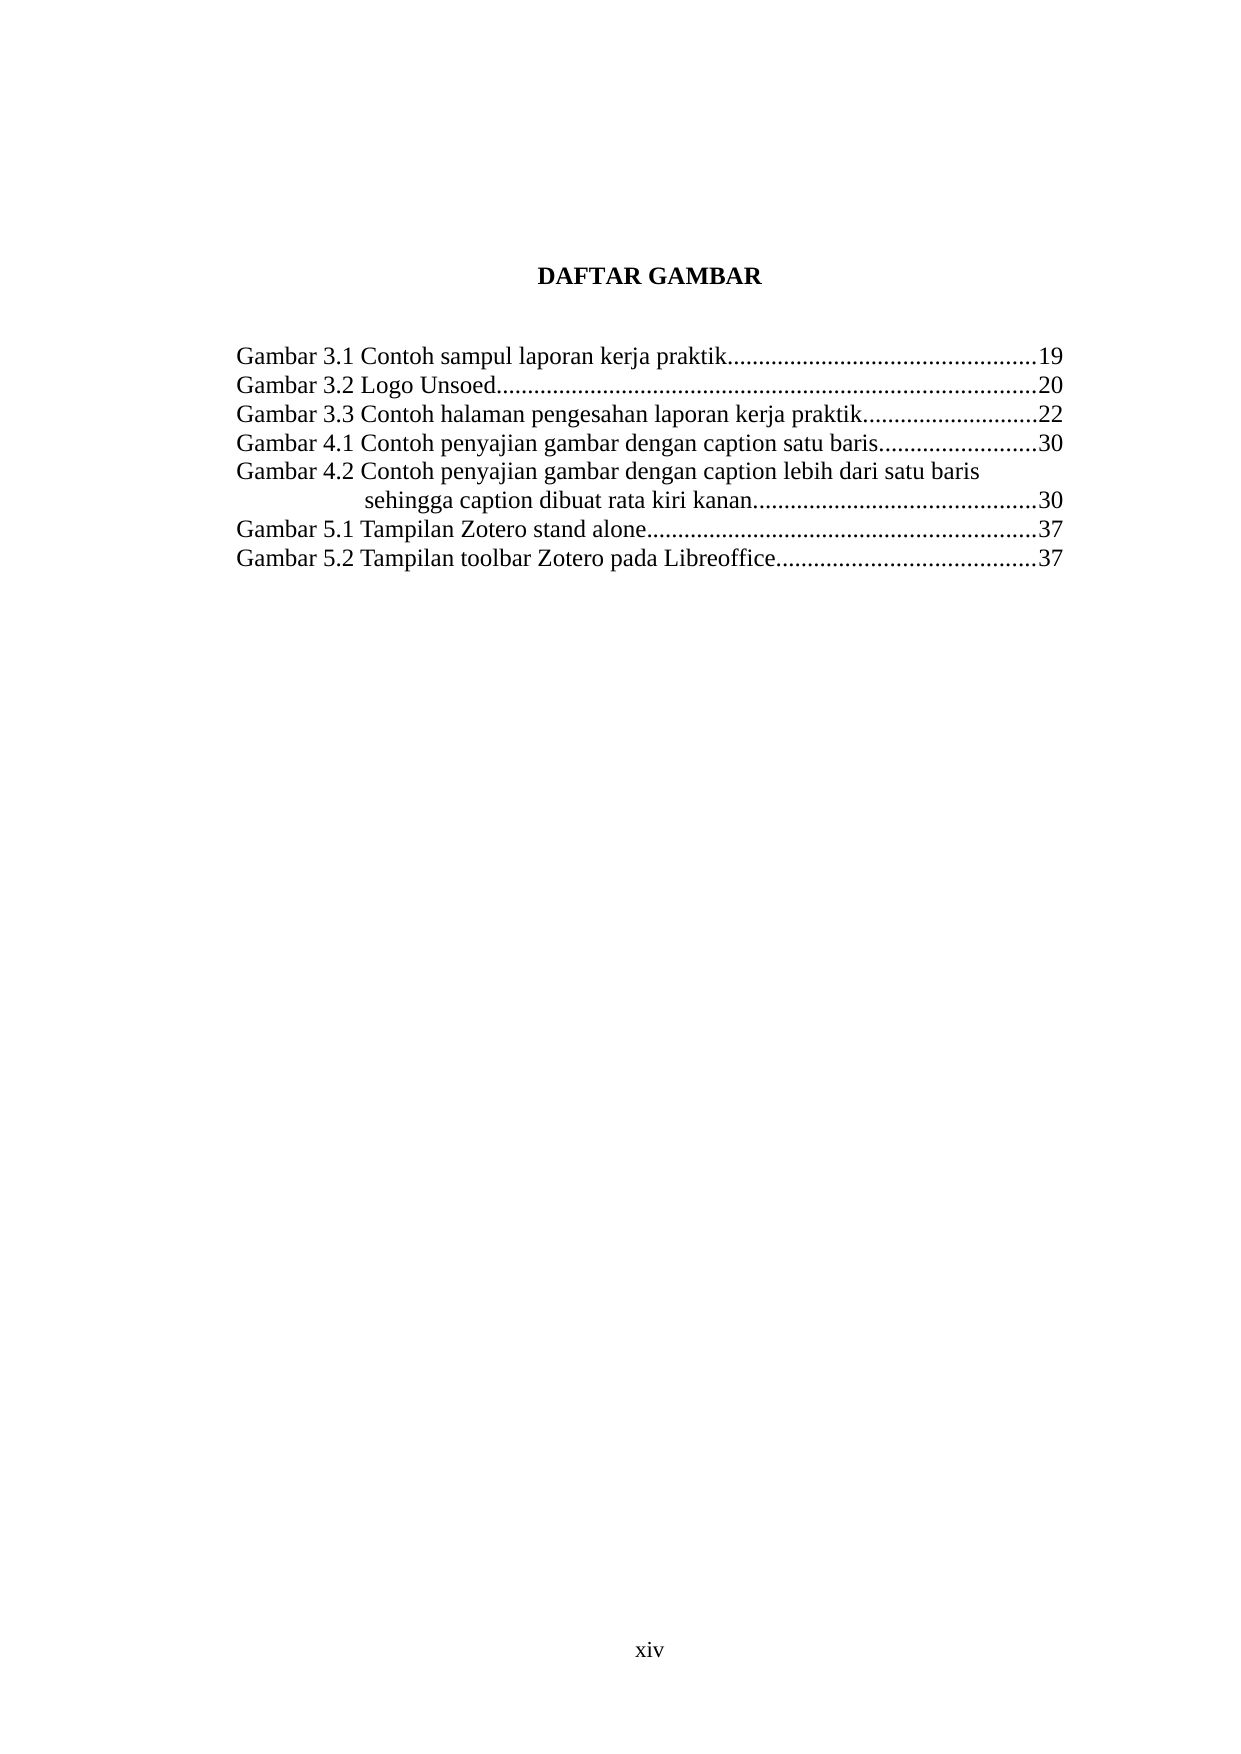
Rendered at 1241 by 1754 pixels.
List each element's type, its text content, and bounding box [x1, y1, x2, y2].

text Gambar 5.1 Tampilan Zotero stand alone. 37 [236, 514, 1063, 543]
text Gambar 3.3 Contoh halaman pengesahan laporan kerja praktik. 22 [236, 399, 1063, 428]
subtitle DAFTAR GAMBAR [236, 261, 1063, 290]
text Gambar 4.2 Contoh penyajian gambar dengan caption lebih dari satu baris sehingga caption dibuat rata kiri kanan. 30 [236, 456, 1063, 514]
text Gambar 3.2 Logo Unsoed. 20 [236, 370, 1063, 399]
text Gambar 3.1 Contoh sampul laporan kerja praktik. 19 [236, 341, 1063, 370]
text Gambar 4.1 Contoh penyajian gambar dengan caption satu baris. 30 [236, 428, 1063, 456]
text Gambar 5.2 Tampilan toolbar Zotero pada Libreoffice. 37 [236, 543, 1063, 571]
